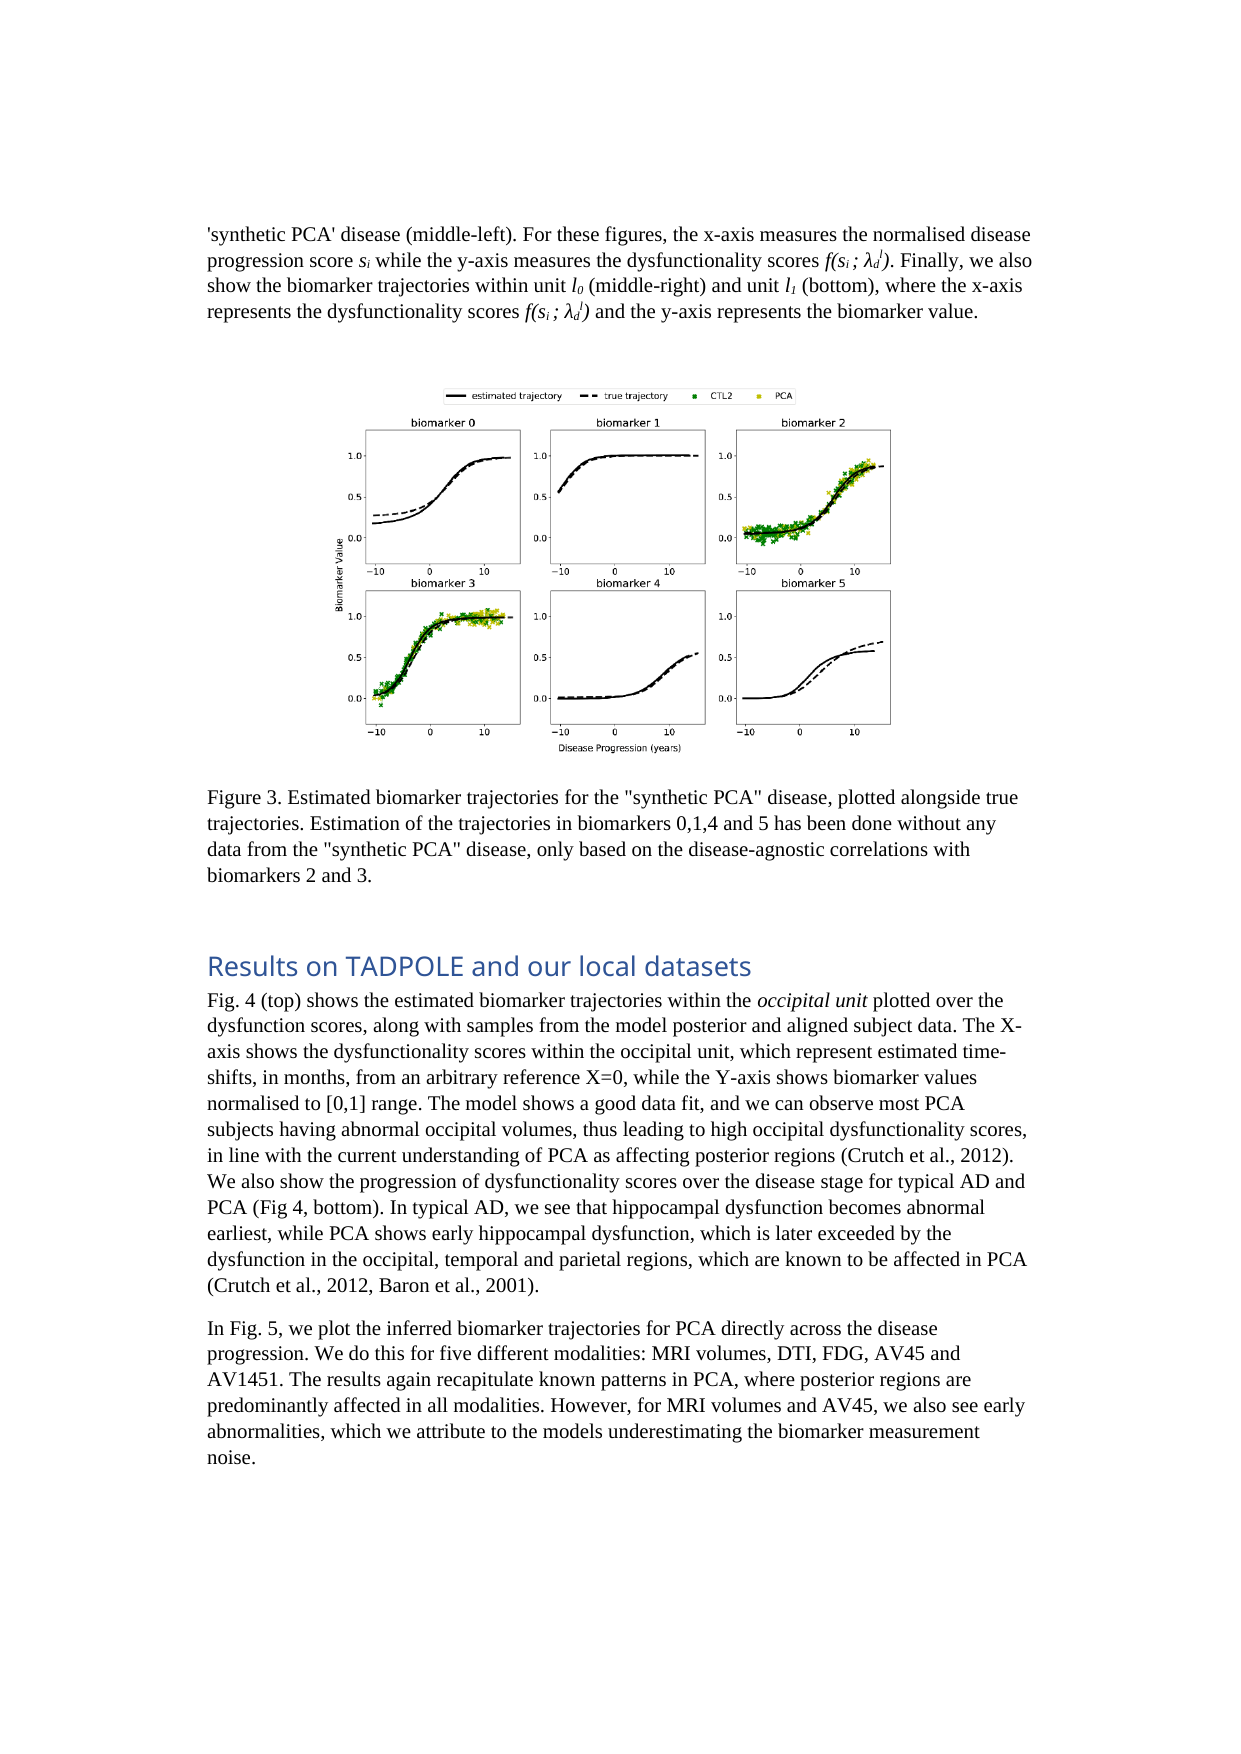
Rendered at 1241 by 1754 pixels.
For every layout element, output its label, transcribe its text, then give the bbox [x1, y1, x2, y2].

subtitle Results on TADPOLE and our local datasets [207, 948, 1034, 984]
text Figure 3. Estimated biomarker trajectories for the "synthetic PCA" disease, plotted alongside true trajectories. Estimation of the trajectories in biomarkers 0,1,4 and 5 has been done without any data from the "synthetic PCA" disease, only based on the disease-agnostic correlations with biomarkers 2 and 3. [207, 785, 1034, 887]
text 'synthetic PCA' disease (middle-left). For these figures, the x-axis measures the normalised disease progression score si while the y-axis measures the dysfunctionality scores f(si ; λdl). Finally, we also show the biomarker trajectories within unit l0 (middle-right) and unit l1 (bottom), where the x-axis represents the dysfunctionality scores f(si ; λdl) and the y-axis represents the biomarker value. [207, 222, 1034, 323]
text In Fig. 5, we plot the inferred biomarker trajectories for PCA directly across the disease progression. We do this for five different modalities: MRI volumes, DTI, FDG, AV45 and AV1451. The results again recapitulate known patterns in PCA, where posterior regions are predominantly affected in all modalities. However, for MRI volumes and AV45, we also see early abnormalities, which we attribute to the models underestimating the biomarker measurement noise. [207, 1315, 1034, 1469]
picture [281, 384, 958, 766]
text Fig. 4 (top) shows the estimated biomarker trajectories within the occipital unit plotted over the dysfunction scores, along with samples from the model posterior and aligned subject data. The X-axis shows the dysfunctionality scores within the occipital unit, which represent estimated time-shifts, in months, from an arbitrary reference X=0, while the Y-axis shows biomarker values normalised to [0,1] range. The model shows a good data fit, and we can observe most PCA subjects having abnormal occipital volumes, thus leading to high occipital dysfunctionality scores, in line with the current understanding of PCA as affecting posterior regions (Crutch et al., 2012). We also show the progression of dysfunctionality scores over the disease stage for typical AD and PCA (Fig 4, bottom). In typical AD, we see that hippocampal dysfunction becomes abnormal earliest, while PCA shows early hippocampal dysfunction, which is later exceeded by the dysfunction in the occipital, temporal and parietal regions, which are known to be affected in PCA (Crutch et al., 2012, Baron et al., 2001). [207, 987, 1034, 1297]
